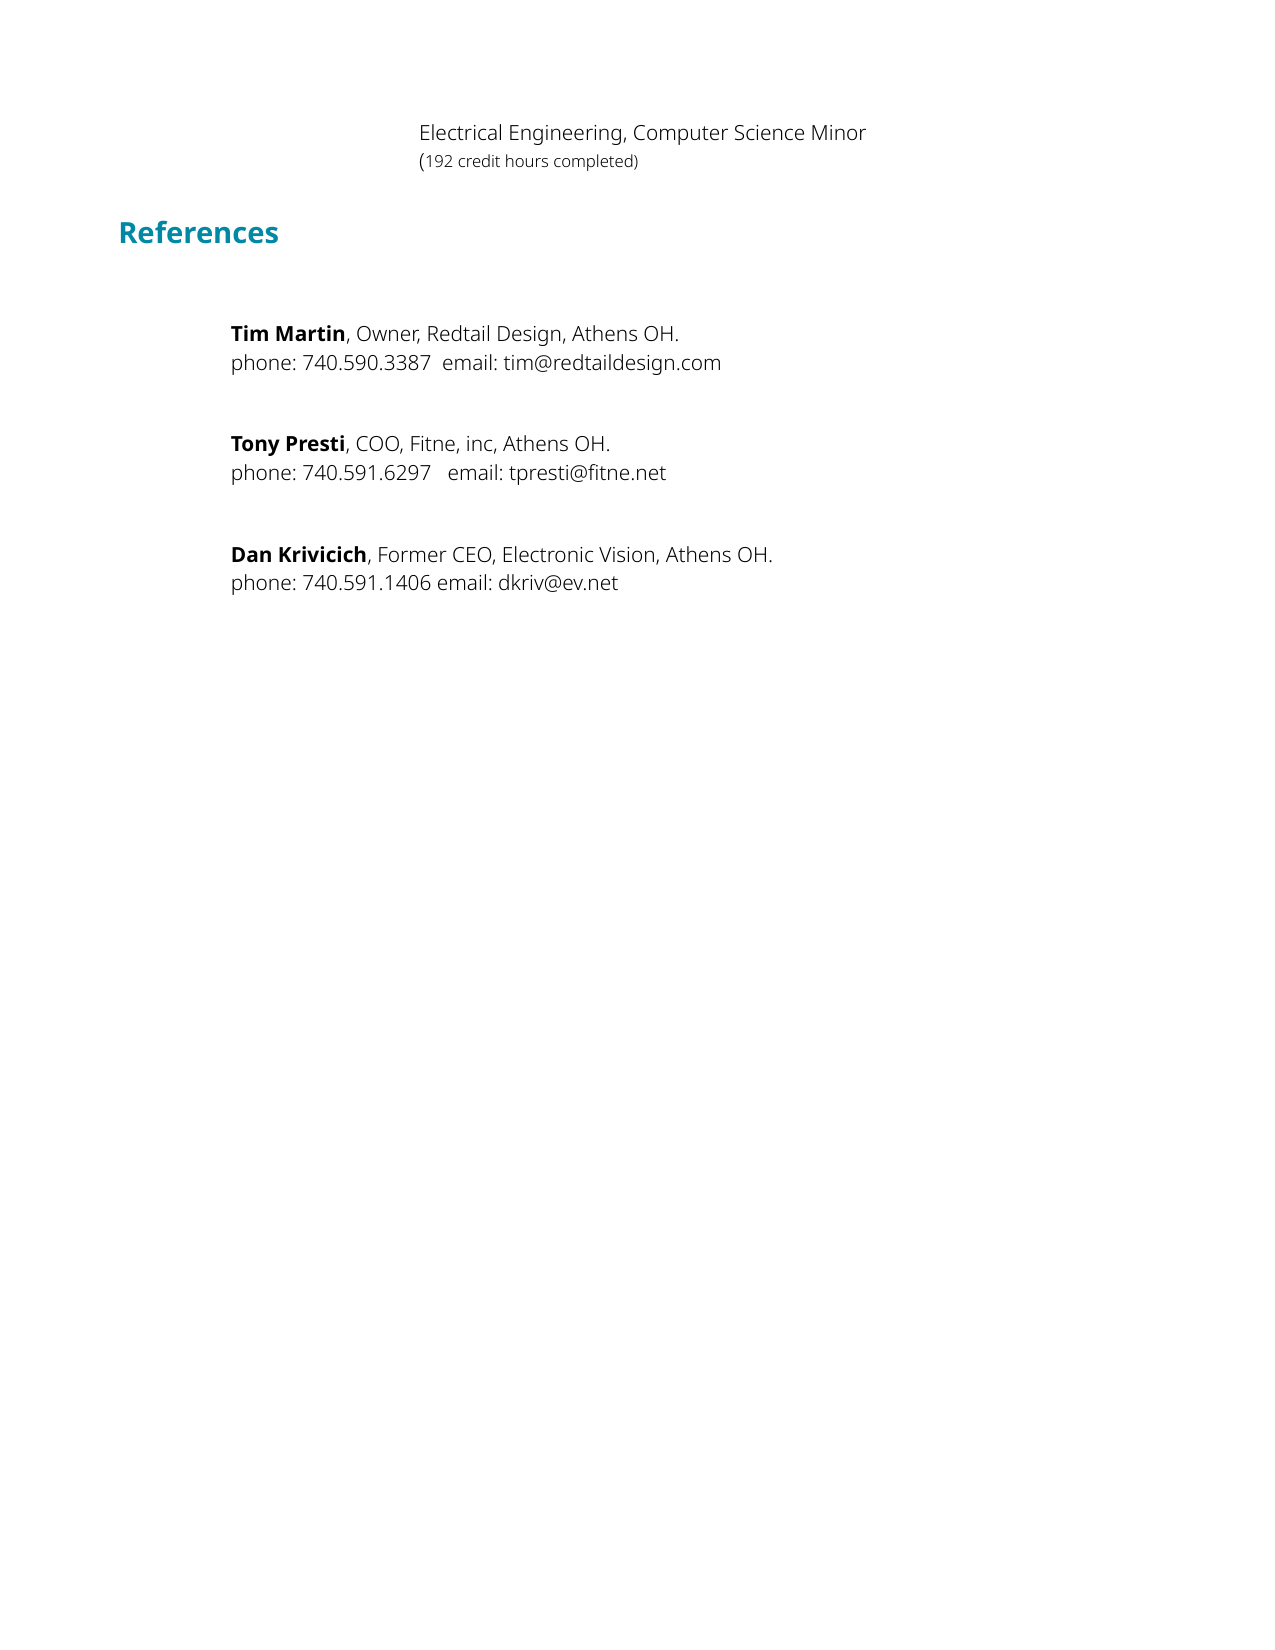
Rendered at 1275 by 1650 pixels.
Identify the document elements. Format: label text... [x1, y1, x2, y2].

table_header [121, 118, 345, 187]
table_header Electrical Engineering, Computer Science Minor (192 credit hours completed) [345, 118, 1156, 187]
list Tim Martin, Owner, Redtail Design, Athens OH. phone: 740.590.3387 email: tim@redtaildesign.com [193, 319, 1157, 376]
list Tony Presti, COO, Fitne, inc, Athens OH. phone: 740.591.6297 email: tpresti@fitne.net [193, 429, 1157, 486]
list Dan Krivicich, Former CEO, Electronic Vision, Athens OH. phone: 740.591.1406 email: dkriv@ev.net [193, 540, 1157, 597]
subtitle References [118, 212, 1157, 252]
